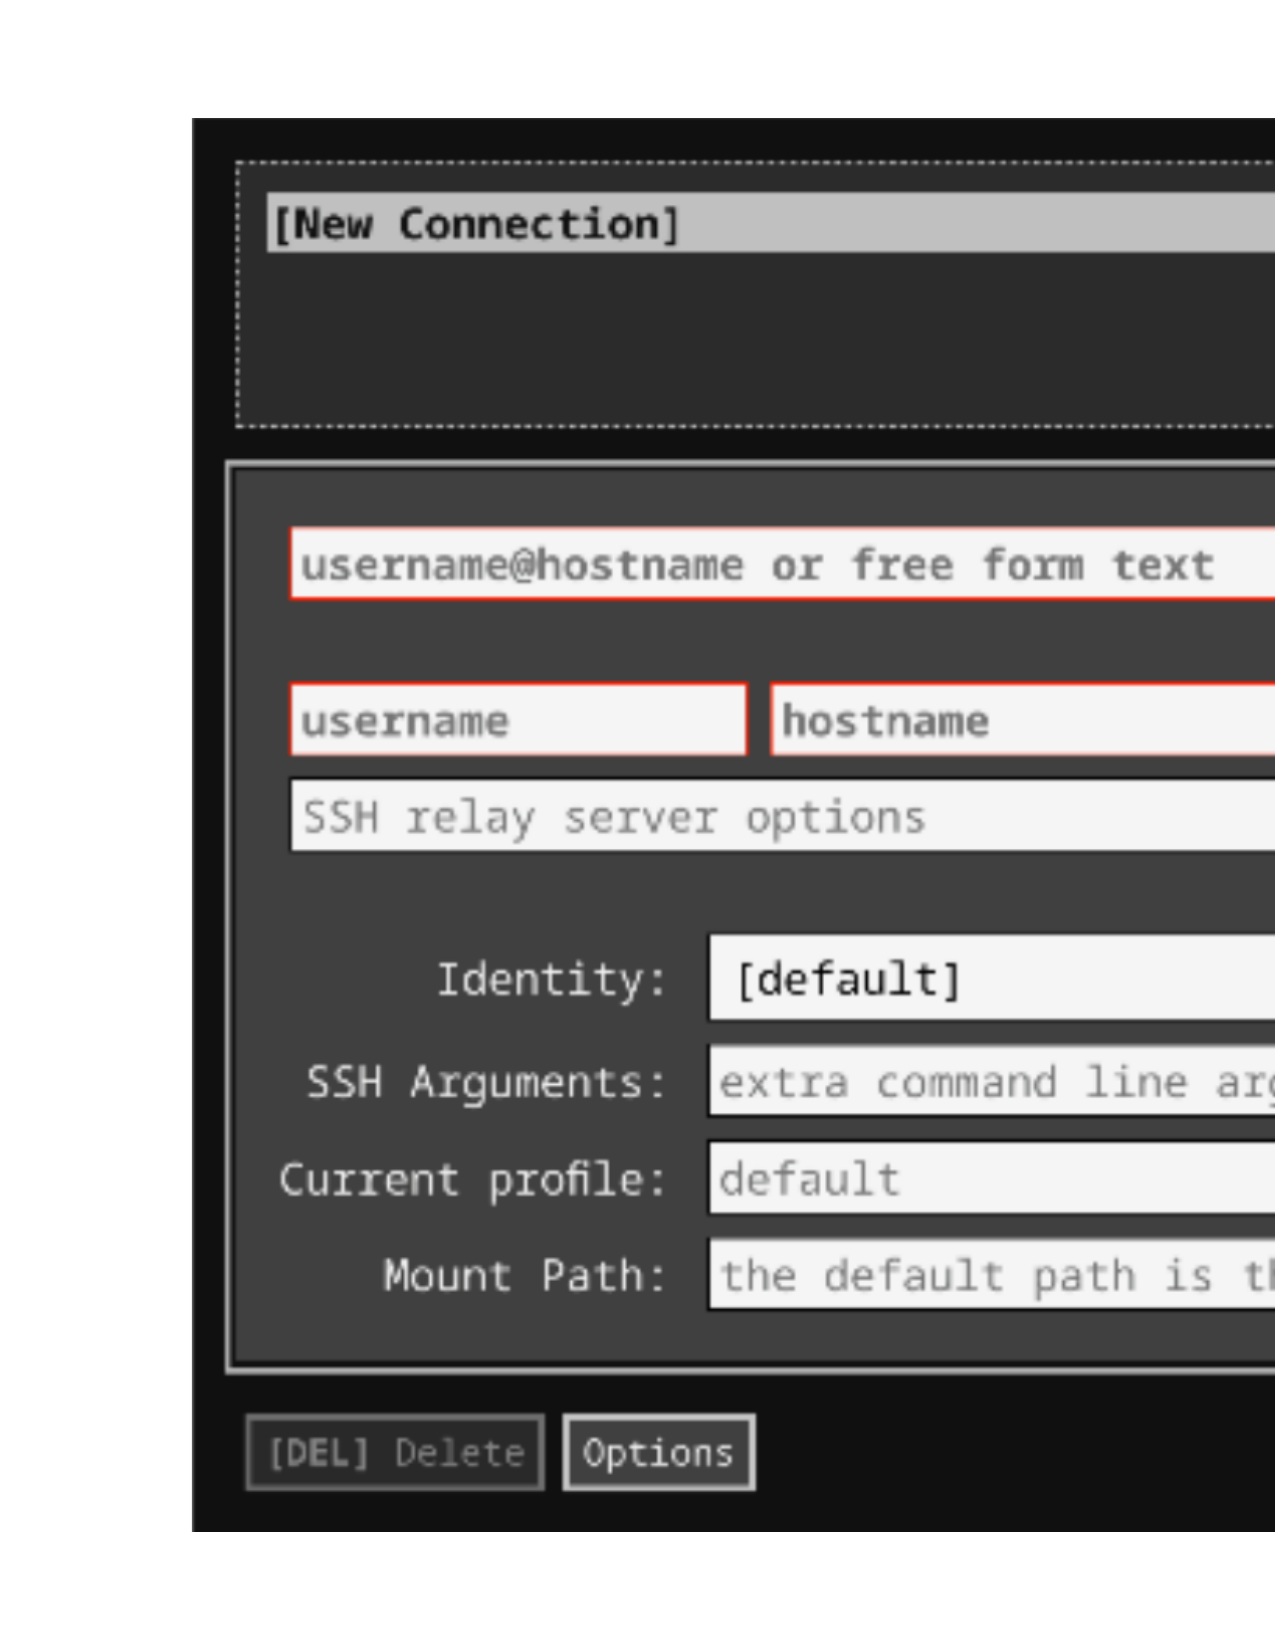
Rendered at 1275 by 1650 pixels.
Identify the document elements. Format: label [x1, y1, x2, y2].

picture [191, 118, 1275, 1532]
